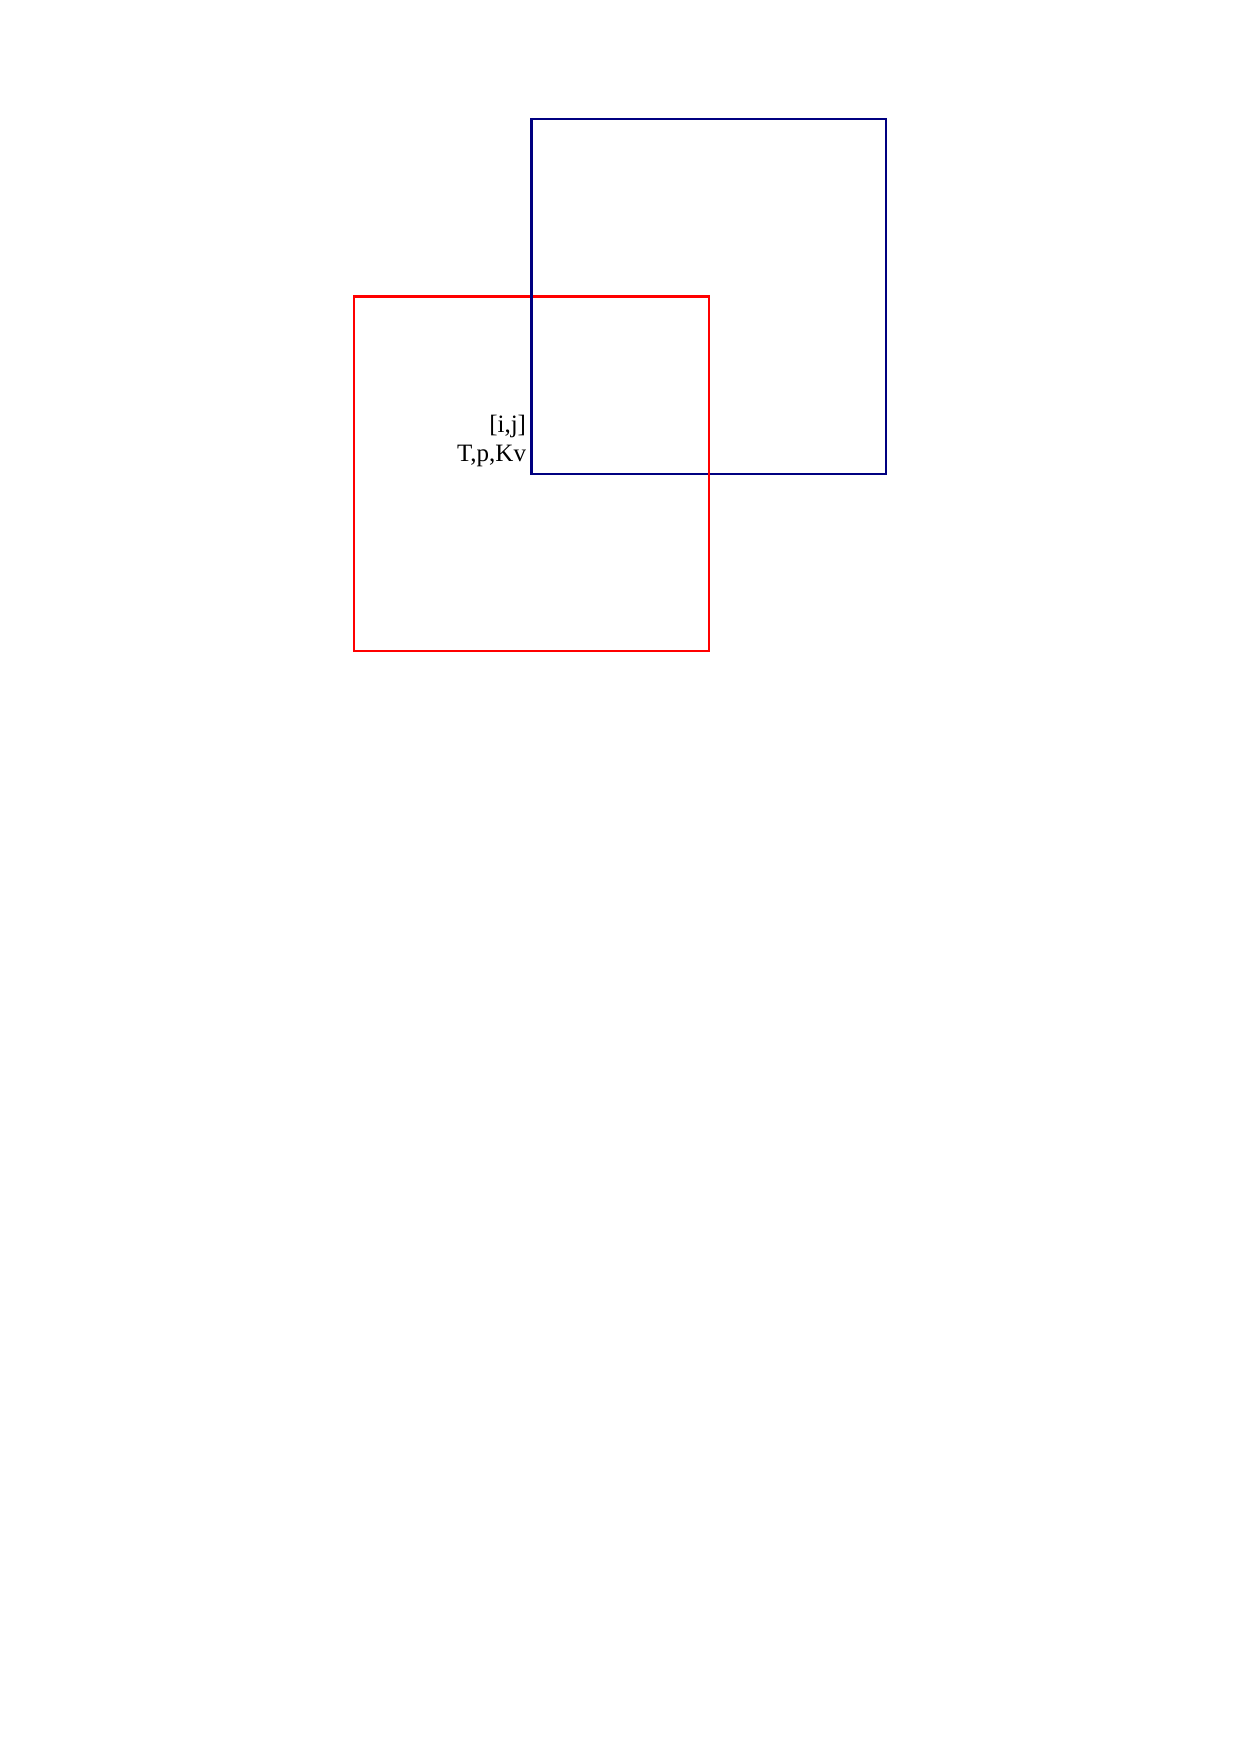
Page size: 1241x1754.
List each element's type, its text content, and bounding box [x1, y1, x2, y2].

table_cell [710, 475, 886, 650]
table_cell [710, 295, 885, 472]
table_cell [i,j] T,p,Kv [355, 298, 530, 472]
table_cell [355, 473, 531, 650]
table_header [354, 118, 530, 295]
table_cell [533, 298, 708, 472]
table_cell [531, 475, 708, 650]
table_header [533, 120, 709, 295]
table_header [709, 120, 885, 295]
